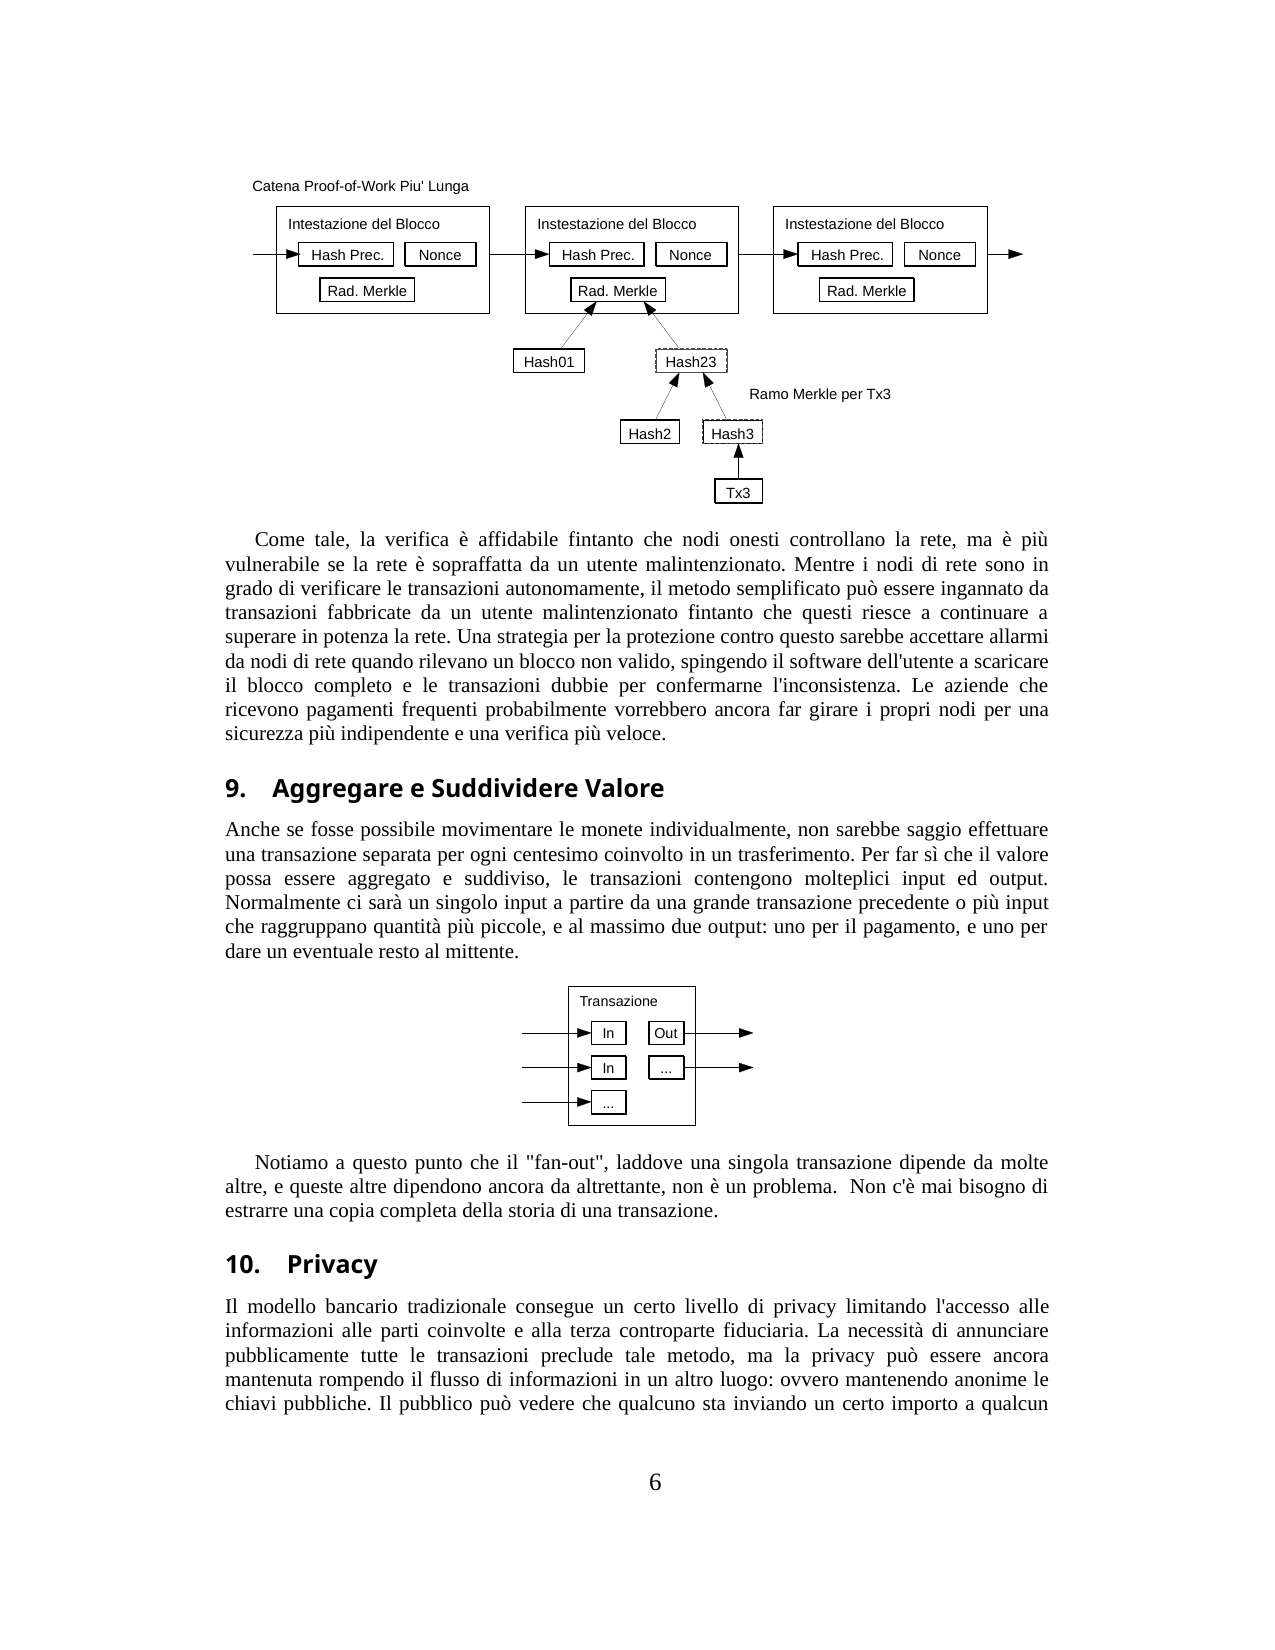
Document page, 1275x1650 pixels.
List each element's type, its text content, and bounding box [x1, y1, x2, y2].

text Il modello bancario tradizionale consegue un certo livello di privacy limitando l'accesso alle informazioni alle parti coinvolte e alla terza controparte fiduciaria. La necessità di annunciare pubblicamente tutte le transazioni preclude tale metodo, ma la privacy può essere ancora mantenuta rompendo il flusso di informazioni in un altro luogo: ovvero mantenendo anonime le chiavi pubbliche. Il pubblico può vedere che qualcuno sta inviando un certo importo a qualcun [225, 1294, 1050, 1415]
subtitle 10. Privacy [225, 1247, 1050, 1281]
text Anche se fosse possibile movimentare le monete individualmente, non sarebbe saggio effettuare una transazione separata per ogni centesimo coinvolto in un trasferimento. Per far sì che il valore possa essere aggregato e suddiviso, le transazioni contengono molteplici input ed output. Normalmente ci sarà un singolo input a partire da una grande transazione precedente o più input che raggruppano quantità più piccole, e al massimo due output: uno per il pagamento, e uno per dare un eventuale resto al mittente. [225, 817, 1050, 963]
text Come tale, la verifica è affidabile fintanto che nodi onesti controllano la rete, ma è più vulnerabile se la rete è sopraffatta da un utente malintenzionato. Mentre i nodi di rete sono in grado di verificare le transazioni autonomamente, il metodo semplificato può essere ingannato da transazioni fabbricate da un utente malintenzionato fintanto che questi riesce a continuare a superare in potenza la rete. Una strategia per la protezione contro questo sarebbe accettare allarmi da nodi di rete quando rilevano un blocco non valido, spingendo il software dell'utente a scaricare il blocco completo e le transazioni dubbie per confermarne l'inconsistenza. Le aziende che ricevono pagamenti frequenti probabilmente vorrebbero ancora far girare i propri nodi per una sicurezza più indipendente e una verifica più veloce. [225, 527, 1050, 745]
subtitle 9. Aggregare e Suddividere Valore [225, 770, 1050, 804]
text Notiamo a questo punto che il "fan-out", laddove una singola transazione dipende da molte altre, e queste altre dipendono ancora da altrettante, non è un problema. Non c'è mai bisogno di estrarre una copia completa della storia di una transazione. [225, 1149, 1050, 1222]
